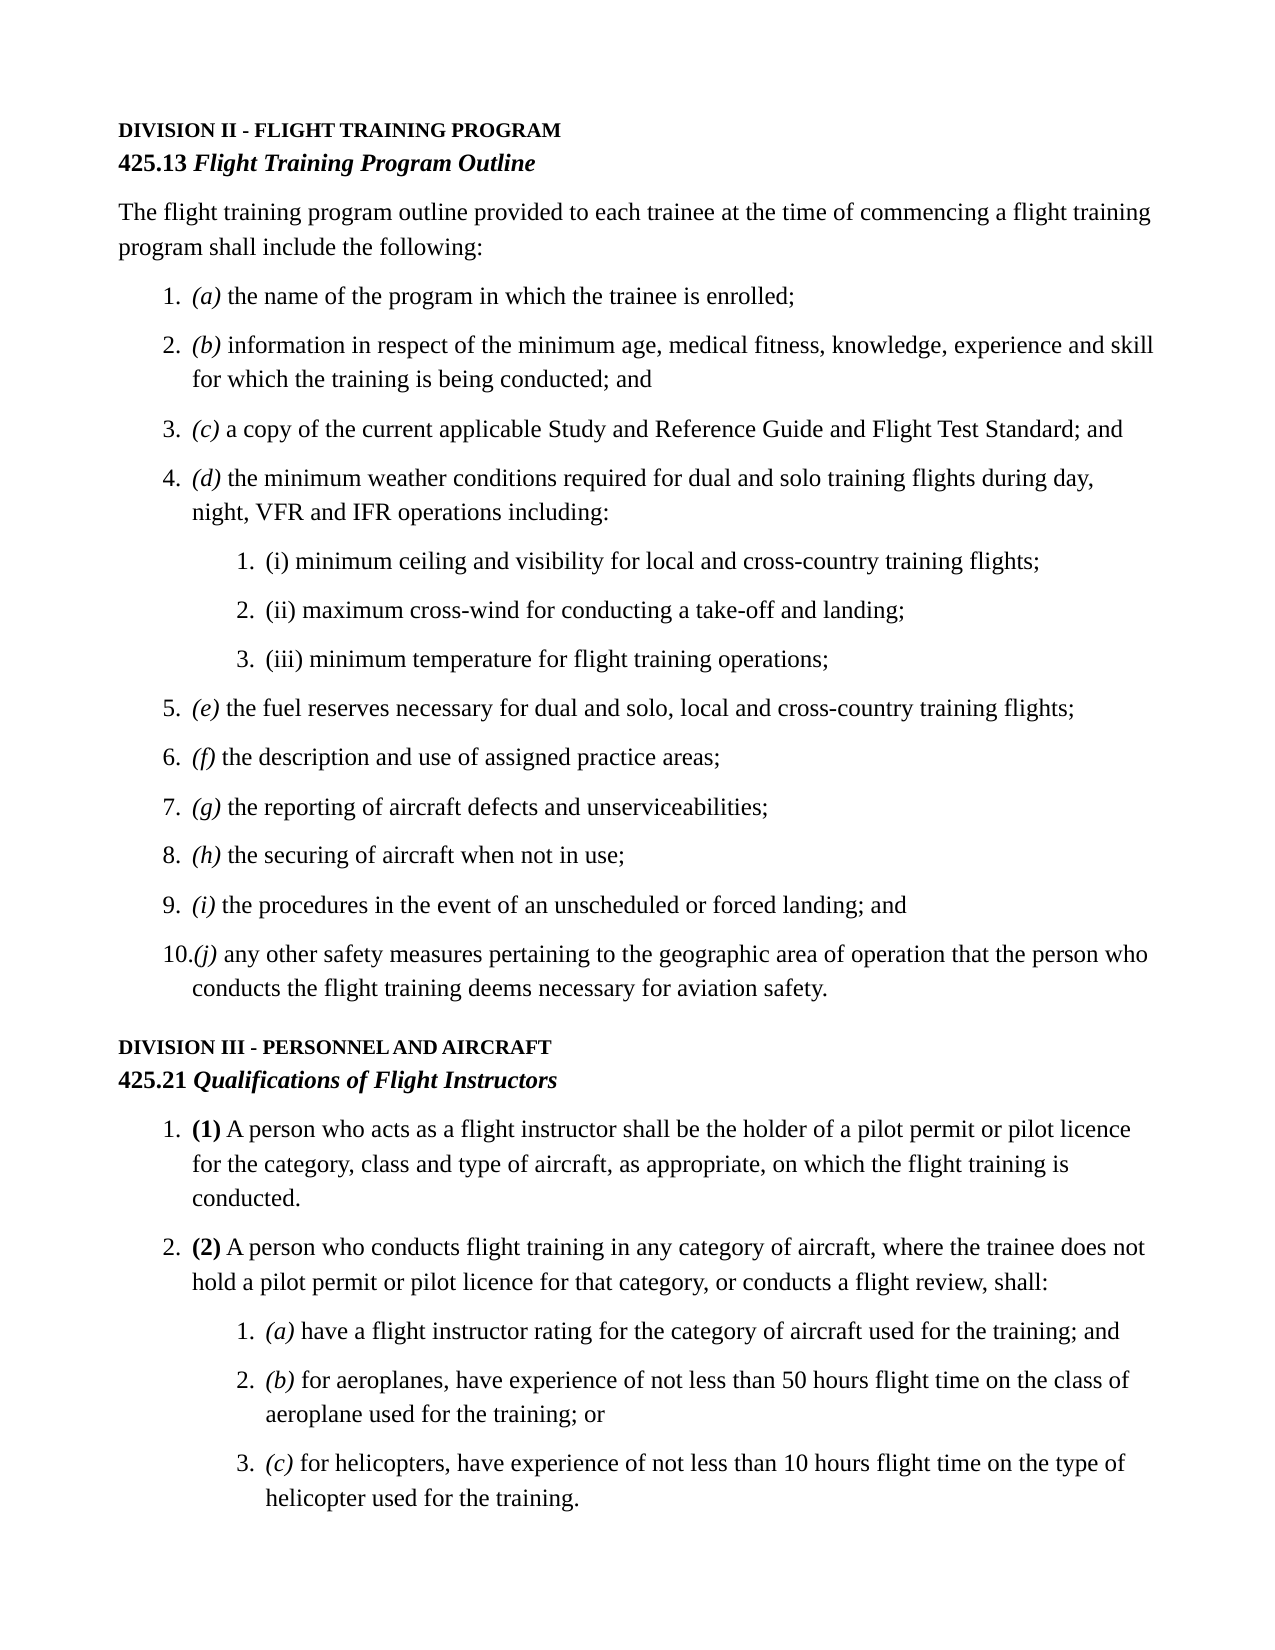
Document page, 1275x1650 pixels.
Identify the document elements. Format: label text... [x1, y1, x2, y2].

list (i) minimum ceiling and visibility for local and cross-country training flights; [236, 546, 1157, 575]
subtitle DIVISION II - FLIGHT TRAINING PROGRAM [118, 118, 1157, 142]
text The flight training program outline provided to each trainee at the time of commencing a flight training program shall include the following: [118, 197, 1157, 261]
list (a) have a flight instructor rating for the category of aircraft used for the training; and [236, 1316, 1157, 1344]
list (d) the minimum weather conditions required for dual and solo training flights during day, night, VFR and IFR operations including: [162, 463, 1157, 526]
list (c) a copy of the current applicable Study and Reference Guide and Flight Test Standard; and [162, 414, 1157, 442]
list (i) the procedures in the event of an unscheduled or forced landing; and [162, 890, 1157, 918]
list (2) A person who conducts flight training in any category of aircraft, where the trainee does not hold a pilot permit or pilot licence for that category, or conducts a flight review, shall: [162, 1232, 1157, 1295]
list (a) the name of the program in which the trainee is enrolled; [162, 281, 1157, 310]
list (b) information in respect of the minimum age, medical fitness, knowledge, experience and skill for which the training is being conducted; and [162, 330, 1157, 393]
subtitle DIVISION III - PERSONNEL AND AIRCRAFT [118, 1035, 1157, 1059]
list (f) the description and use of assigned practice areas; [162, 742, 1157, 771]
list (j) any other safety measures pertaining to the geographic area of operation that the person who conducts the flight training deems necessary for aviation safety. [162, 939, 1157, 1002]
list (iii) minimum temperature for flight training operations; [236, 644, 1157, 673]
list (1) A person who acts as a flight instructor shall be the holder of a pilot permit or pilot licence for the category, class and type of aircraft, as appropriate, on which the flight training is conducted. [162, 1114, 1157, 1212]
list (c) for helicopters, have experience of not less than 10 hours flight time on the type of helicopter used for the training. [236, 1448, 1157, 1512]
list (h) the securing of aircraft when not in use; [162, 841, 1157, 869]
list (ii) maximum cross-wind for conducting a take-off and landing; [236, 595, 1157, 624]
list (b) for aeroplanes, have experience of not less than 50 hours flight time on the class of aeroplane used for the training; or [236, 1365, 1157, 1428]
list (e) the fuel reserves necessary for dual and solo, local and cross-country training flights; [162, 693, 1157, 722]
text 425.13 Flight Training Program Outline [118, 148, 1157, 177]
text 425.21 Qualifications of Flight Instructors [118, 1065, 1157, 1094]
list (g) the reporting of aircraft defects and unserviceabilities; [162, 792, 1157, 820]
